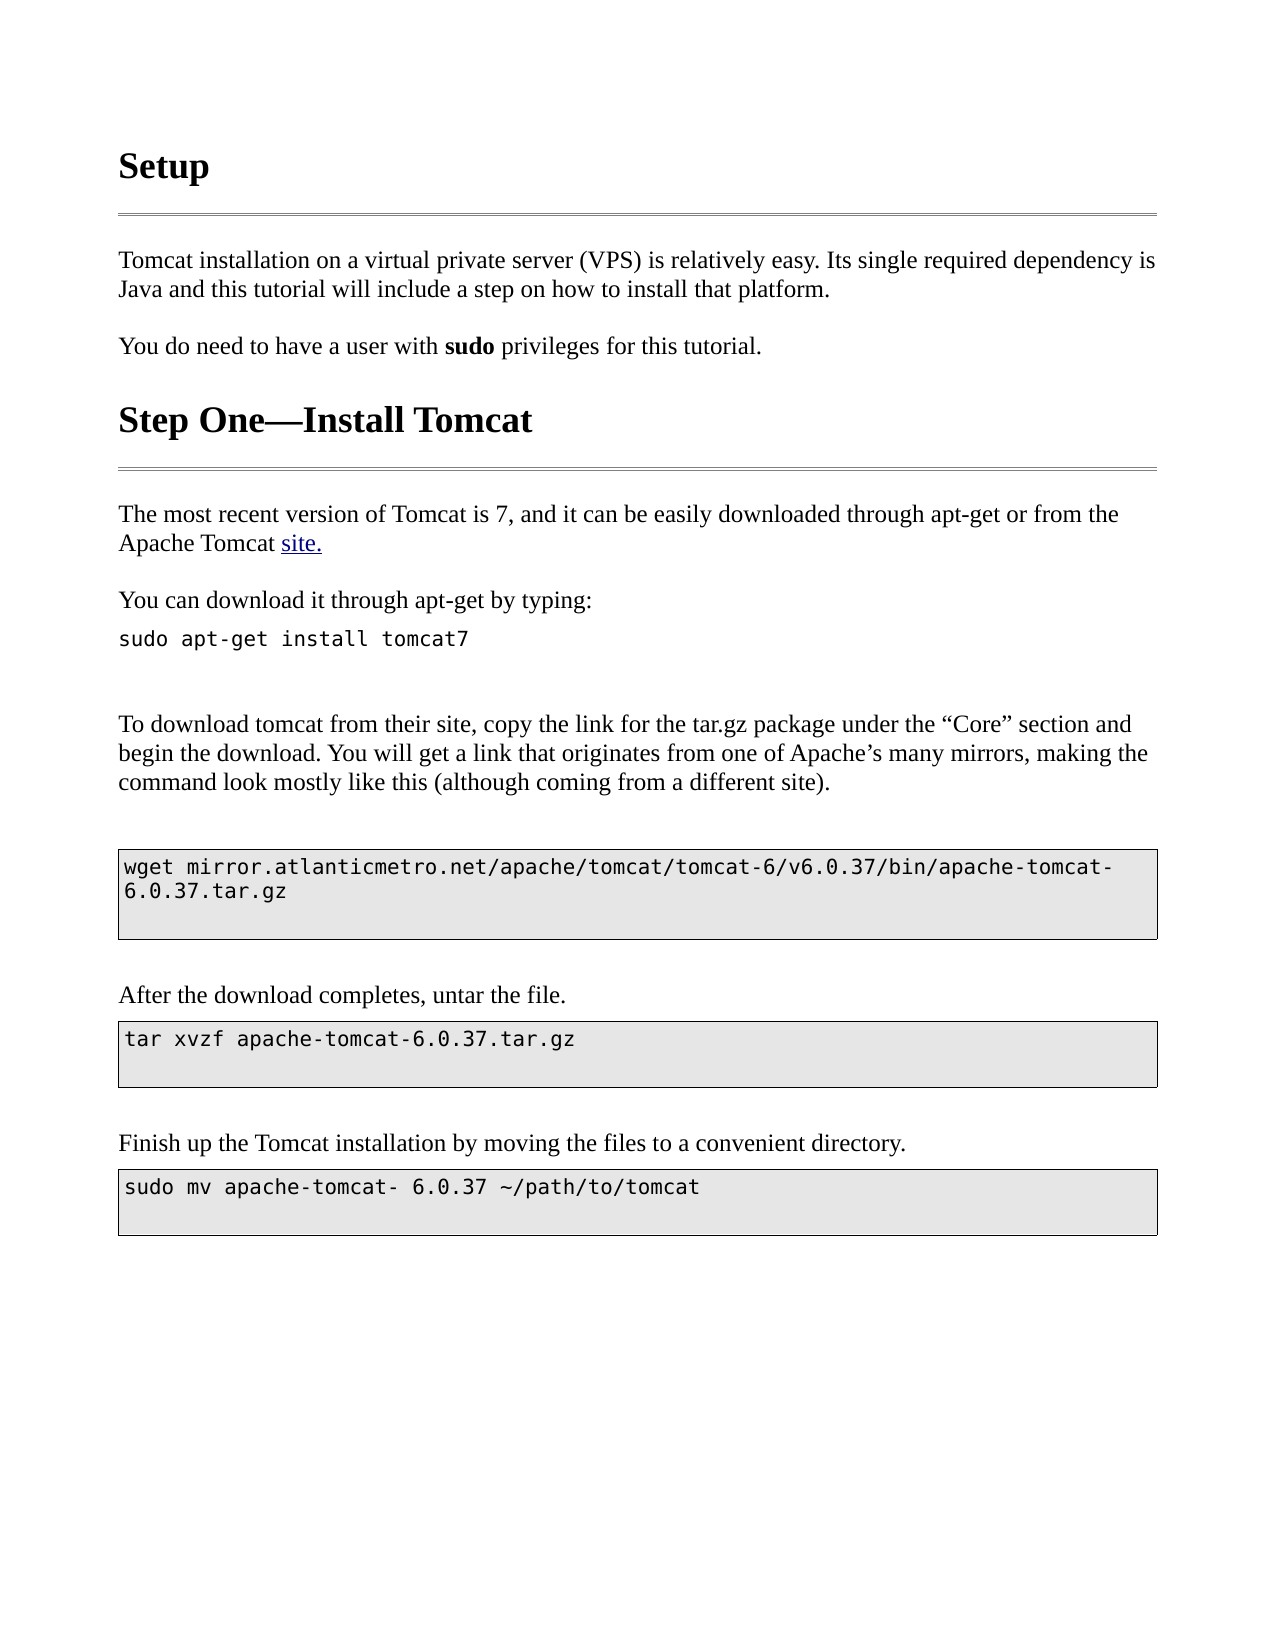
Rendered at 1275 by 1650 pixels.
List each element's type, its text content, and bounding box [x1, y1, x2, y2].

text sudo apt-get install tomcat7 [118, 627, 1157, 651]
text Tomcat installation on a virtual private server (VPS) is relatively easy. Its single required dependency is Java and this tutorial will include a step on how to install that platform. You do need to have a user with sudo privileges for this tutorial. [118, 245, 1157, 360]
table_header tar xvzf apache-tomcat-6.0.37.tar.gz [119, 1022, 1157, 1087]
text The most recent version of Tomcat is 7, and it can be easily downloaded through apt-get or from the Apache Tomcat site. You can download it through apt-get by typing: [118, 499, 1157, 614]
text To download tomcat from their site, copy the link for the tar.gz package under the “Core” section and begin the download. You will get a link that originates from one of Apache’s many mirrors, making the command look mostly like this (although coming from a different site). [118, 680, 1157, 795]
text Finish up the Tomcat installation by moving the files to a convenient directory. [118, 1128, 1157, 1157]
table_header sudo mv apache-tomcat- 6.0.37 ~/path/to/tomcat [119, 1170, 1157, 1234]
subtitle Step One—Install Tomcat [118, 397, 1157, 441]
subtitle Setup [118, 143, 1157, 186]
text After the download completes, untar the file. [118, 980, 1157, 1009]
table_header wget mirror.atlanticmetro.net/apache/tomcat/tomcat-6/v6.0.37/bin/apache-tomcat-6.0.37.tar.gz [119, 850, 1157, 939]
